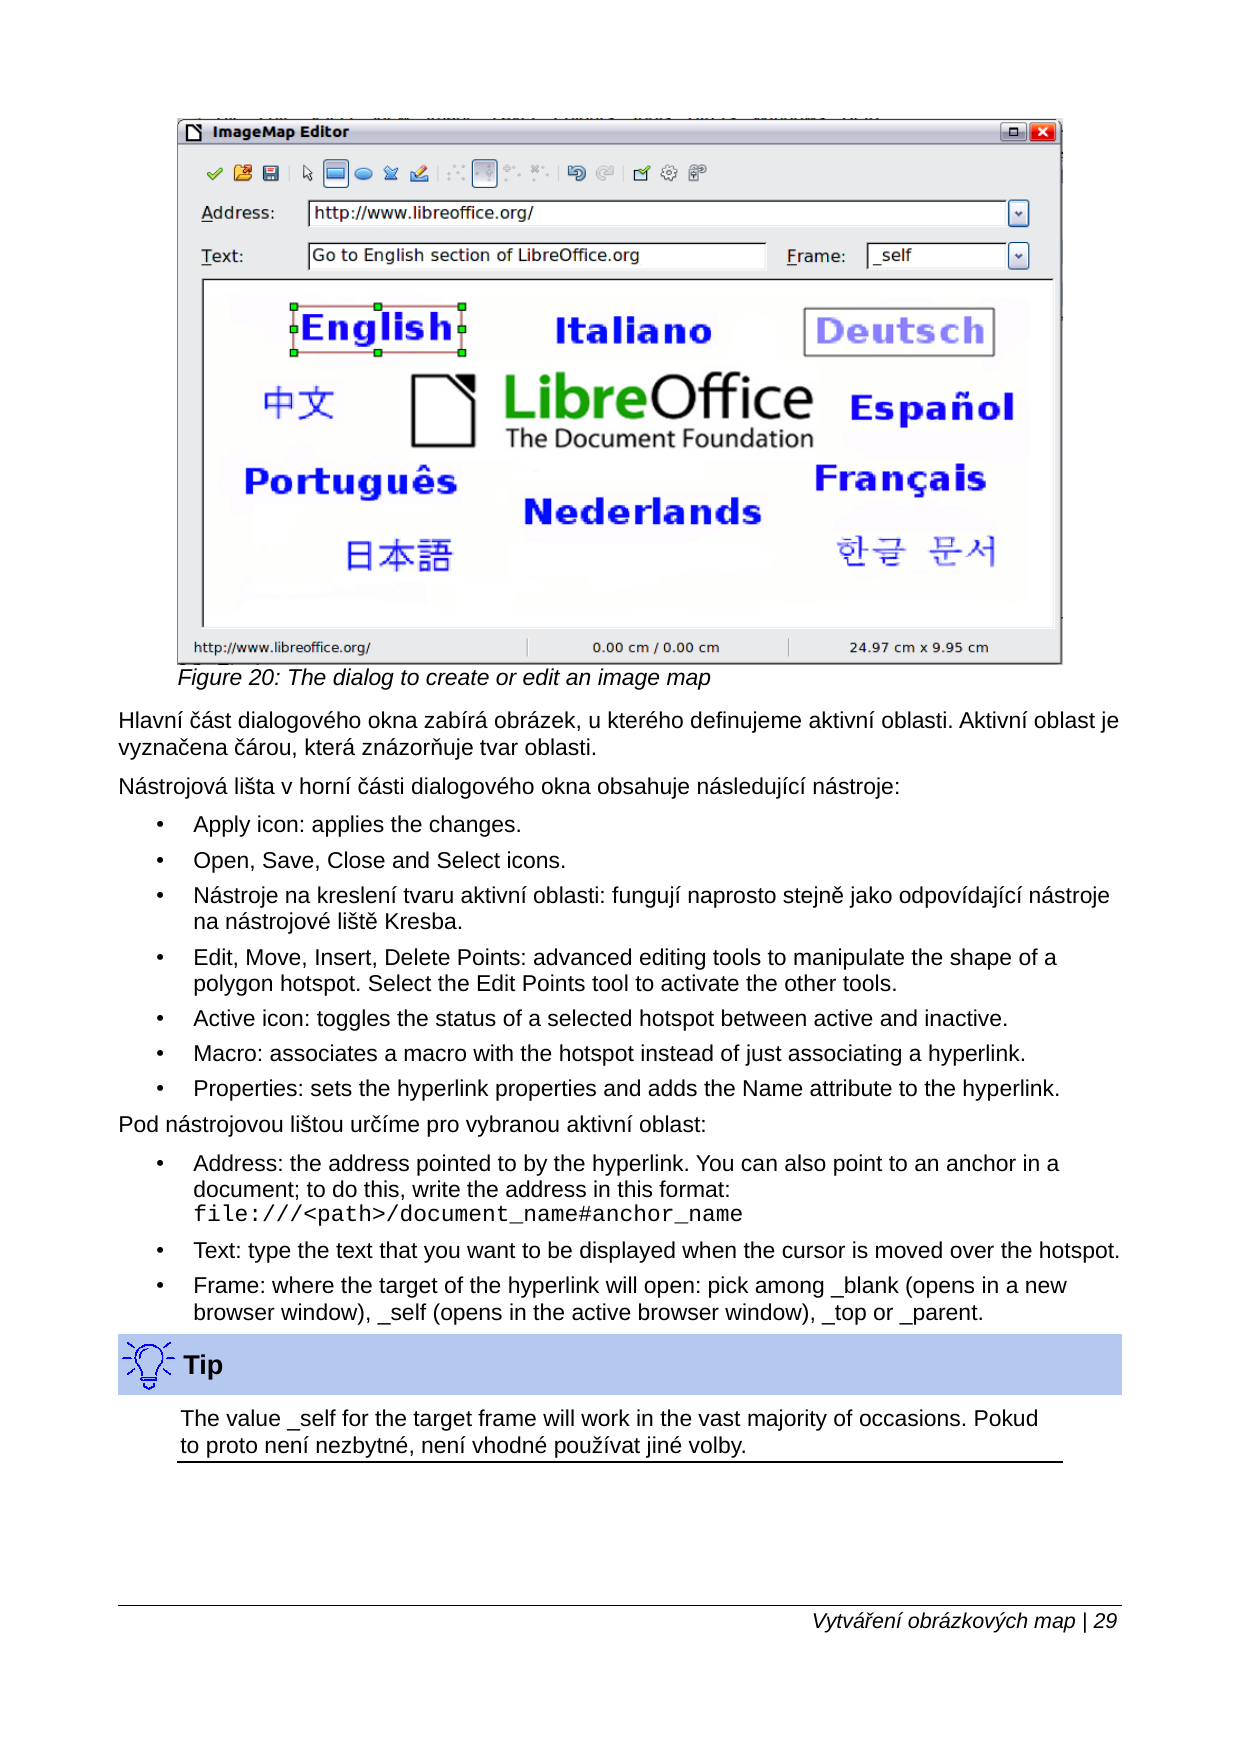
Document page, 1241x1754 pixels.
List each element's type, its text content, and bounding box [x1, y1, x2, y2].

list Properties: sets the hyperlink properties and adds the Name attribute to the hyperlink. [156, 1075, 1122, 1102]
list Pod nástrojovou lištou určíme pro vybranou aktivní oblast: [118, 1111, 1122, 1137]
list Frame: where the target of the hyperlink will open: pick among _blank (opens in a new browser window), _self (opens in the active browser window), _top or _parent. [156, 1272, 1122, 1325]
list Text: type the text that you want to be displayed when the cursor is moved over the hotspot. [156, 1237, 1122, 1263]
text Hlavní část dialogového okna zabírá obrázek, u kterého definujeme aktivní oblasti. Aktivní oblast je vyznačena čárou, která znázorňuje tvar oblasti. [118, 707, 1122, 760]
list Edit, Move, Insert, Delete Points: advanced editing tools to manipulate the shape of a polygon hotspot. Select the Edit Points tool to activate the other tools. [156, 943, 1122, 996]
picture [119, 1334, 179, 1394]
subtitle Tip [118, 1334, 1122, 1395]
list Macro: associates a macro with the hotspot instead of just associating a hyperlink. [156, 1040, 1122, 1067]
list Apply icon: applies the changes. [156, 811, 1122, 838]
list Nástrojová lišta v horní části dialogového okna obsahuje následující nástroje: [118, 773, 1122, 799]
list Nástroje na kreslení tvaru aktivní oblasti: fungují naprosto stejně jako odpovídající nástroje na nástrojové liště Kresba. [156, 882, 1122, 934]
list Open, Save, Close and Select icons. [156, 847, 1122, 873]
list Address: the address pointed to by the hyperlink. You can also point to an anchor in a document; to do this, write the address in this format: file:///<path>/document_name#anchor_name [156, 1149, 1122, 1228]
text The value _self for the target frame will work in the vast majority of occasions. Pokud to proto není nezbytné, není vhodné používat jiné volby. [177, 1402, 1063, 1461]
list Active icon: toggles the status of a selected hotspot between active and inactive. [156, 1005, 1122, 1031]
picture [177, 118, 1063, 665]
text Figure 20: The dialog to create or edit an image map [177, 665, 1063, 691]
